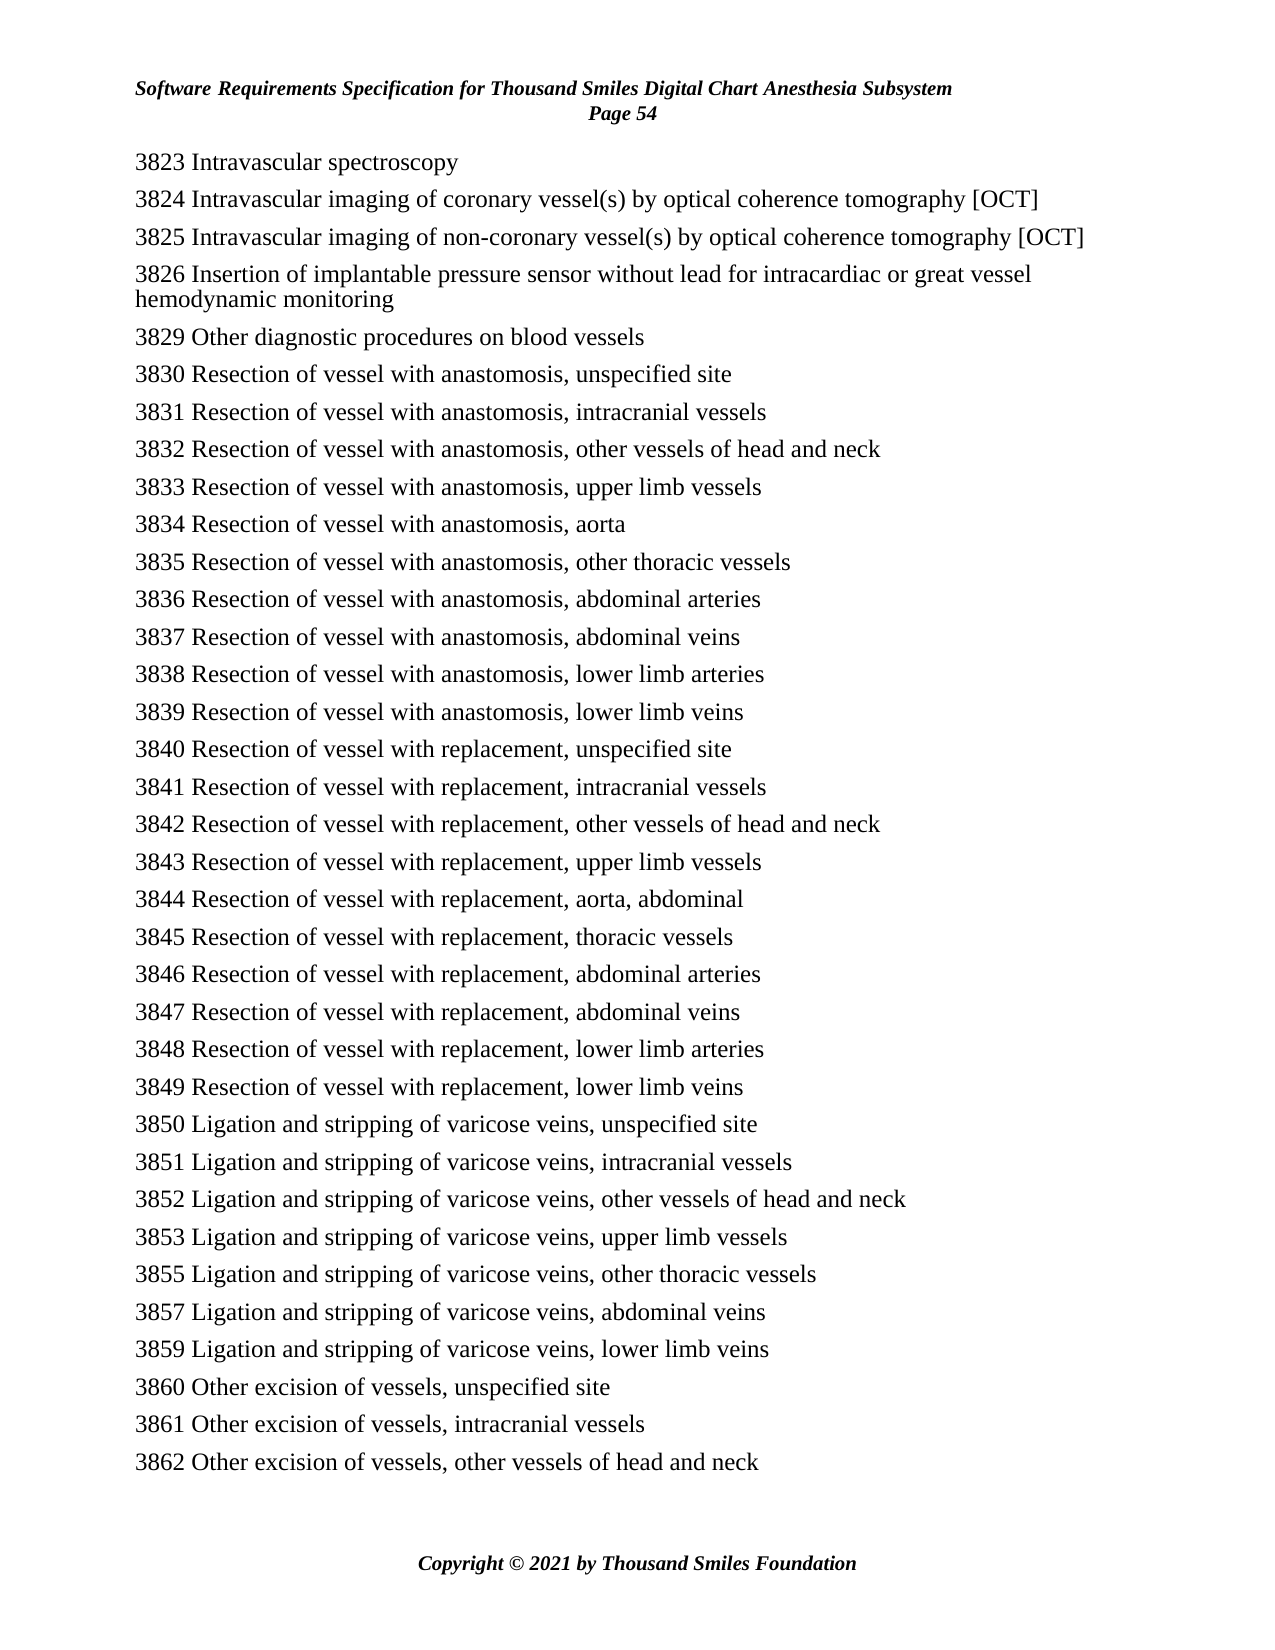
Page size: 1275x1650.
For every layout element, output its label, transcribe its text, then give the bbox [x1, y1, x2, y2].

text 3843 Resection of vessel with replacement, upper limb vessels [135, 850, 1140, 875]
text 3849 Resection of vessel with replacement, lower limb veins [135, 1075, 1140, 1100]
text 3852 Ligation and stripping of varicose veins, other vessels of head and neck [135, 1187, 1140, 1212]
text 3850 Ligation and stripping of varicose veins, unspecified site [135, 1112, 1140, 1137]
text 3832 Resection of vessel with anastomosis, other vessels of head and neck [135, 437, 1140, 462]
text 3823 Intravascular spectroscopy [135, 150, 1140, 175]
text 3830 Resection of vessel with anastomosis, unspecified site [135, 362, 1140, 387]
text 3857 Ligation and stripping of varicose veins, abdominal veins [135, 1300, 1140, 1325]
text 3845 Resection of vessel with replacement, thoracic vessels [135, 925, 1140, 950]
text 3836 Resection of vessel with anastomosis, abdominal arteries [135, 587, 1140, 612]
text 3859 Ligation and stripping of varicose veins, lower limb veins [135, 1337, 1140, 1362]
text 3825 Intravascular imaging of non-coronary vessel(s) by optical coherence tomography [OCT] [135, 225, 1140, 250]
text 3831 Resection of vessel with anastomosis, intracranial vessels [135, 400, 1140, 425]
text 3839 Resection of vessel with anastomosis, lower limb veins [135, 700, 1140, 725]
text 3855 Ligation and stripping of varicose veins, other thoracic vessels [135, 1262, 1140, 1287]
text 3862 Other excision of vessels, other vessels of head and neck [135, 1450, 1140, 1475]
text 3844 Resection of vessel with replacement, aorta, abdominal [135, 887, 1140, 912]
text 3829 Other diagnostic procedures on blood vessels [135, 325, 1140, 350]
text 3826 Insertion of implantable pressure sensor without lead for intracardiac or great vessel hemodynamic monitoring [135, 262, 1140, 312]
text 3840 Resection of vessel with replacement, unspecified site [135, 737, 1140, 762]
text 3833 Resection of vessel with anastomosis, upper limb vessels [135, 475, 1140, 500]
text 3841 Resection of vessel with replacement, intracranial vessels [135, 775, 1140, 800]
text 3824 Intravascular imaging of coronary vessel(s) by optical coherence tomography [OCT] [135, 187, 1140, 212]
text 3861 Other excision of vessels, intracranial vessels [135, 1412, 1140, 1437]
text 3847 Resection of vessel with replacement, abdominal veins [135, 1000, 1140, 1025]
text 3838 Resection of vessel with anastomosis, lower limb arteries [135, 662, 1140, 687]
text 3860 Other excision of vessels, unspecified site [135, 1375, 1140, 1400]
text 3846 Resection of vessel with replacement, abdominal arteries [135, 962, 1140, 987]
text 3835 Resection of vessel with anastomosis, other thoracic vessels [135, 550, 1140, 575]
text 3853 Ligation and stripping of varicose veins, upper limb vessels [135, 1225, 1140, 1250]
text 3837 Resection of vessel with anastomosis, abdominal veins [135, 625, 1140, 650]
text 3848 Resection of vessel with replacement, lower limb arteries [135, 1037, 1140, 1062]
text 3834 Resection of vessel with anastomosis, aorta [135, 512, 1140, 537]
text 3842 Resection of vessel with replacement, other vessels of head and neck [135, 812, 1140, 837]
text 3851 Ligation and stripping of varicose veins, intracranial vessels [135, 1150, 1140, 1175]
